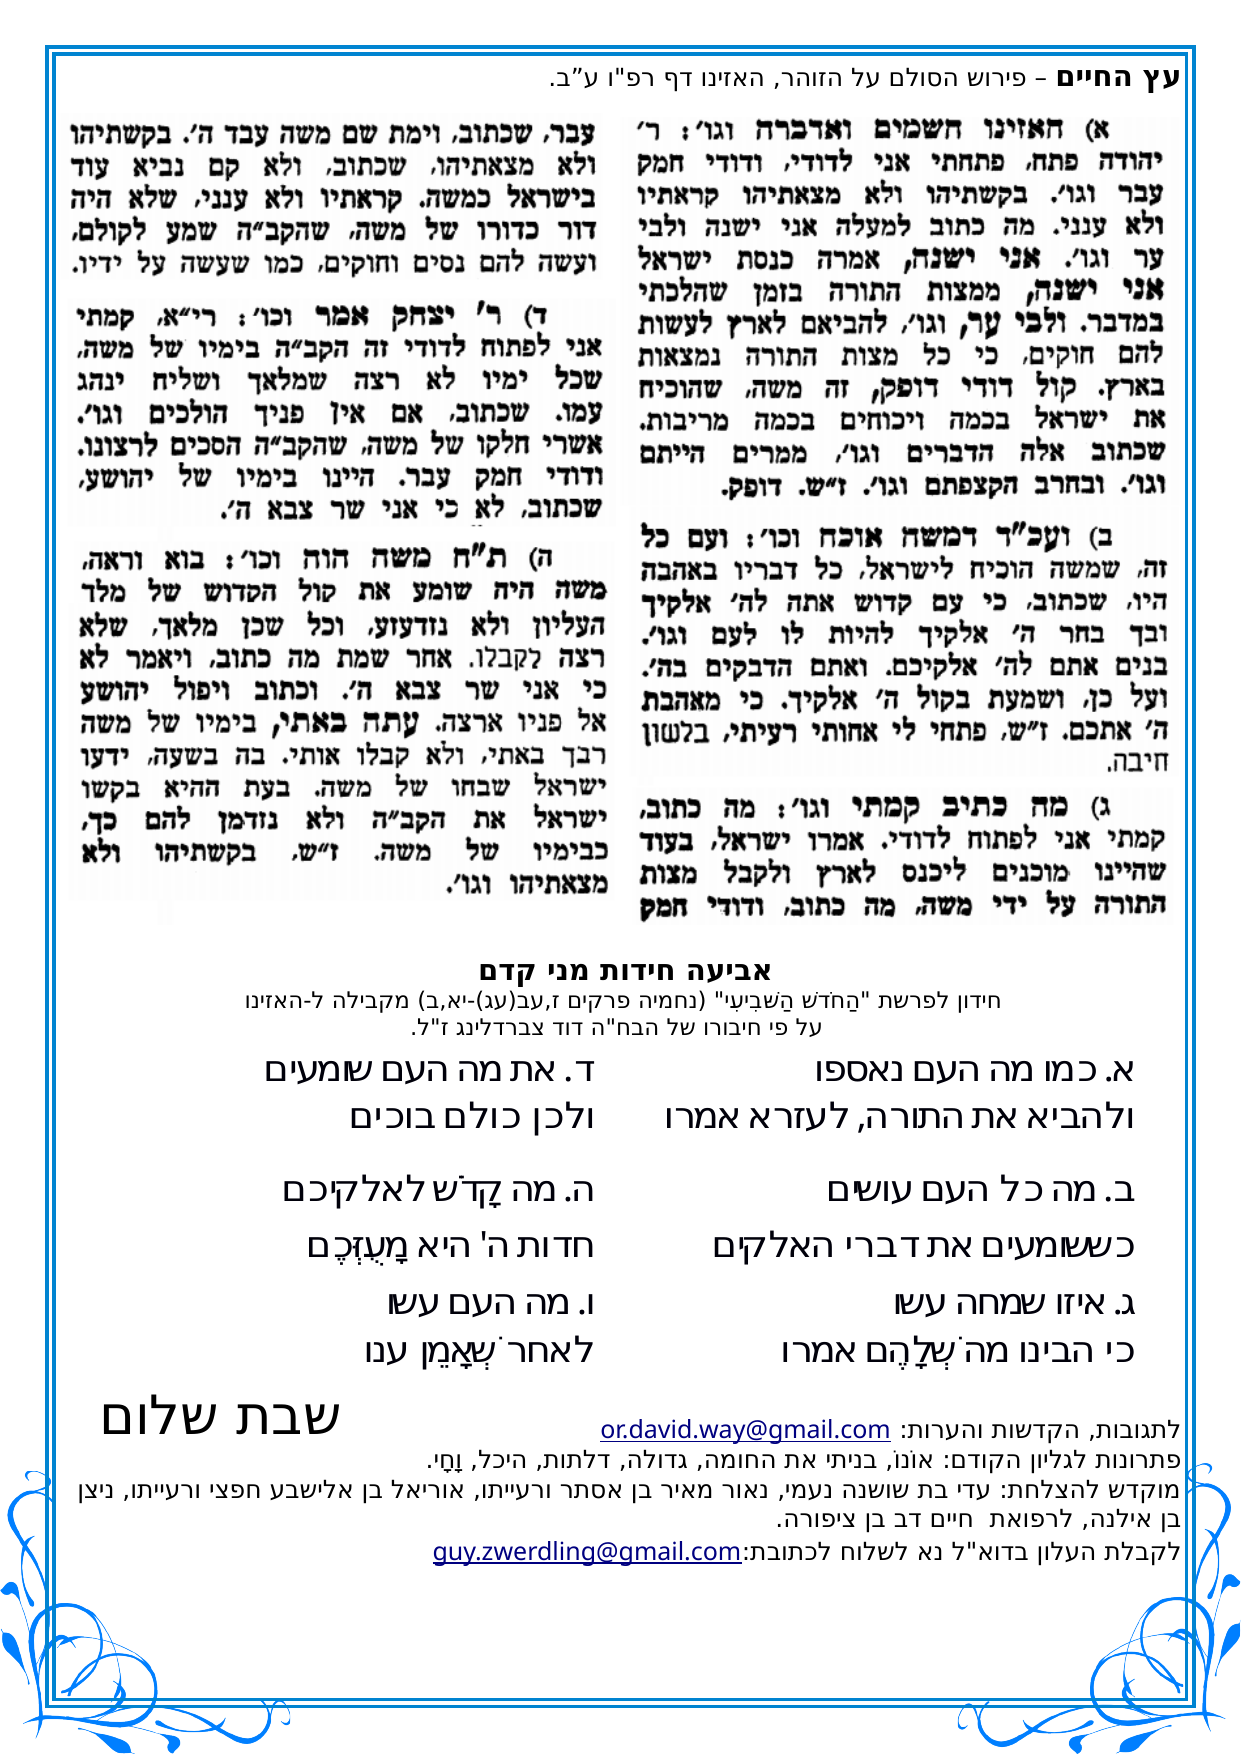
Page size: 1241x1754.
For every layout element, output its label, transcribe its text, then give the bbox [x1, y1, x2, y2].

list עץ החיים – פירוש הסולם על הזוהר, האזינו דף רפ"ו ע”ב. [59, 59, 1182, 93]
picture [57, 103, 1180, 925]
list על פי חיבורו של הבח"ה דוד צברדלינג ז"ל. [59, 1014, 1182, 1041]
list לתגובות, הקדשות והערות: or.david.way@gmail.com [59, 1412, 1182, 1446]
text חידון לפרשת "הַחֹדשׁ הַשּׁבִיעִי" (נחמיה פרקים ז,עב(עג)-יא,ב) מקבילה ל-האזינו [59, 987, 1185, 1014]
picture [957, 1463, 1241, 1754]
list מוקדש להצלחת: עדי בת שושנה נעמי, נאור מאיר בן אסתר ורעייתו, אוריאל בן אלישבע חפצי ורעייתו, ניצן בן אילנה, לרפואת חיים דב בן ציפורה. [291, 1475, 957, 1533]
picture [957, 1463, 1192, 1705]
picture [0, 1471, 291, 1754]
picture [56, 1471, 291, 1698]
picture [957, 1463, 1185, 1698]
list פתרונות לגליון הקודם: אוֹנוֹ, בניתי את החומה, גדולה, דלתות, היכל, וָחָי. [59, 1446, 1182, 1475]
list לקבלת העלון בדוא"ל נא לשלוח לכתובת:guy.zwerdling@gmail.com [291, 1533, 957, 1567]
picture [49, 1471, 291, 1705]
list אביעה חידות מני קדם [59, 953, 1182, 987]
